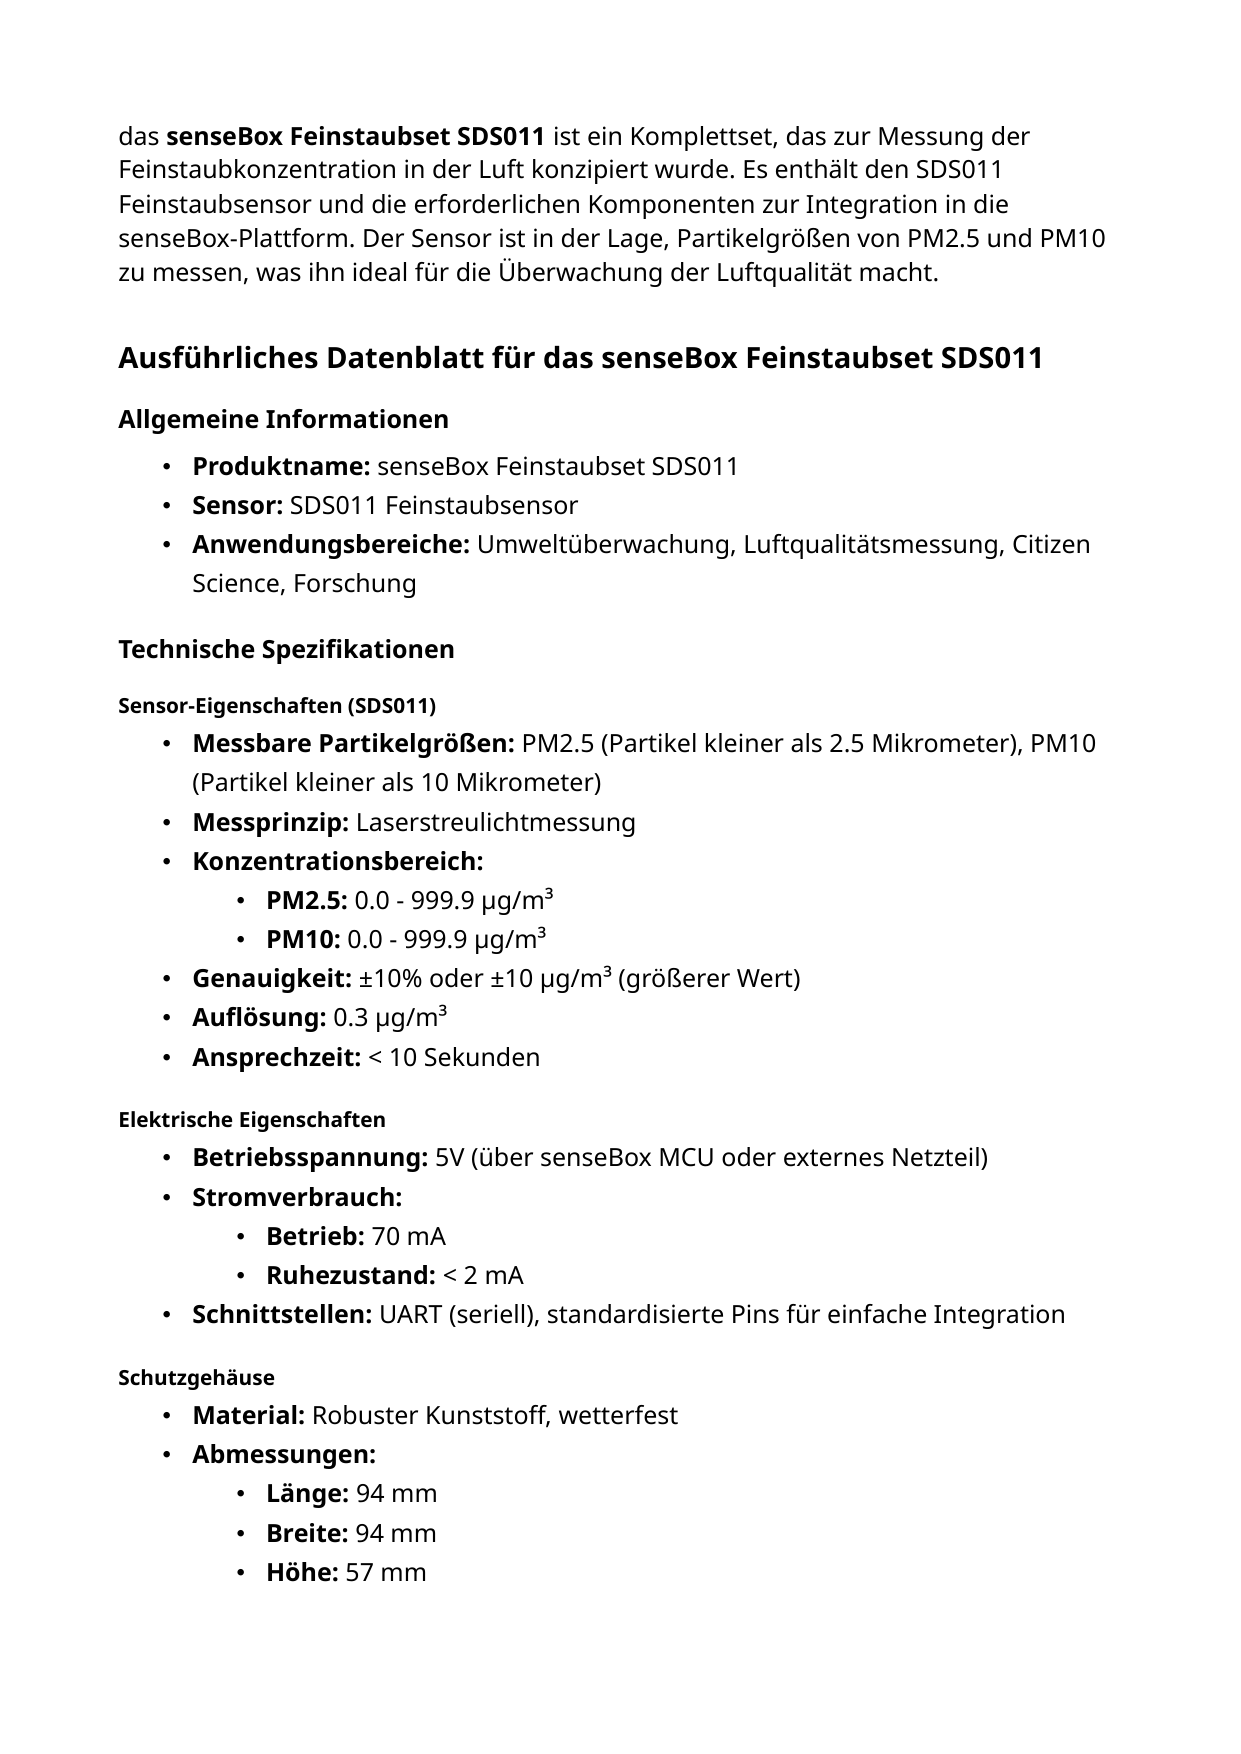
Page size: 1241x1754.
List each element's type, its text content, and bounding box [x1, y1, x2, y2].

list Betrieb: 70 mA [236, 1218, 1122, 1252]
list Stromverbrauch: [162, 1179, 1122, 1213]
list Material: Robuster Kunststoff, wetterfest [162, 1398, 1122, 1432]
list Betriebsspannung: 5V (über senseBox MCU oder externes Netzteil) [162, 1140, 1122, 1174]
list Abmessungen: [162, 1437, 1122, 1471]
subtitle Ausführliches Datenblatt für das senseBox Feinstaubset SDS011 [118, 337, 1122, 377]
list Schnittstellen: UART (seriell), standardisierte Pins für einfache Integration [162, 1297, 1122, 1331]
list Sensor: SDS011 Feinstaubsensor [162, 487, 1122, 522]
list Ruhezustand: < 2 mA [236, 1258, 1122, 1292]
list Breite: 94 mm [236, 1515, 1122, 1549]
subtitle Technische Spezifikationen [118, 632, 1122, 666]
list Produktname: senseBox Feinstaubset SDS011 [162, 448, 1122, 482]
list Länge: 94 mm [236, 1476, 1122, 1510]
list Ansprechzeit: < 10 Sekunden [162, 1039, 1122, 1073]
list Messbare Partikelgrößen: PM2.5 (Partikel kleiner als 2.5 Mikrometer), PM10 (Partikel kleiner als 10 Mikrometer) [162, 726, 1122, 799]
list Konzentrationsbereich: [162, 843, 1122, 877]
text das senseBox Feinstaubset SDS011 ist ein Komplettset, das zur Messung der Feinstaubkonzentration in der Luft konzipiert wurde. Es enthält den SDS011 Feinstaubsensor und die erforderlichen Komponenten zur Integration in die senseBox-Plattform. Der Sensor ist in der Lage, Partikelgrößen von PM2.5 und PM10 zu messen, was ihn ideal für die Überwachung der Luftqualität macht. [118, 118, 1122, 288]
subtitle Schutzgehäuse [118, 1363, 1122, 1391]
list Genauigkeit: ±10% oder ±10 µg/m³ (größerer Wert) [162, 961, 1122, 995]
list PM2.5: 0.0 - 999.9 µg/m³ [236, 882, 1122, 917]
subtitle Allgemeine Informationen [118, 402, 1122, 436]
subtitle Elektrische Eigenschaften [118, 1105, 1122, 1134]
list Auflösung: 0.3 µg/m³ [162, 1000, 1122, 1034]
list Messprinzip: Laserstreulichtmessung [162, 804, 1122, 838]
list Höhe: 57 mm [236, 1554, 1122, 1588]
list Anwendungsbereiche: Umweltüberwachung, Luftqualitätsmessung, Citizen Science, Forschung [162, 527, 1122, 600]
list PM10: 0.0 - 999.9 µg/m³ [236, 922, 1122, 956]
subtitle Sensor-Eigenschaften (SDS011) [118, 691, 1122, 719]
